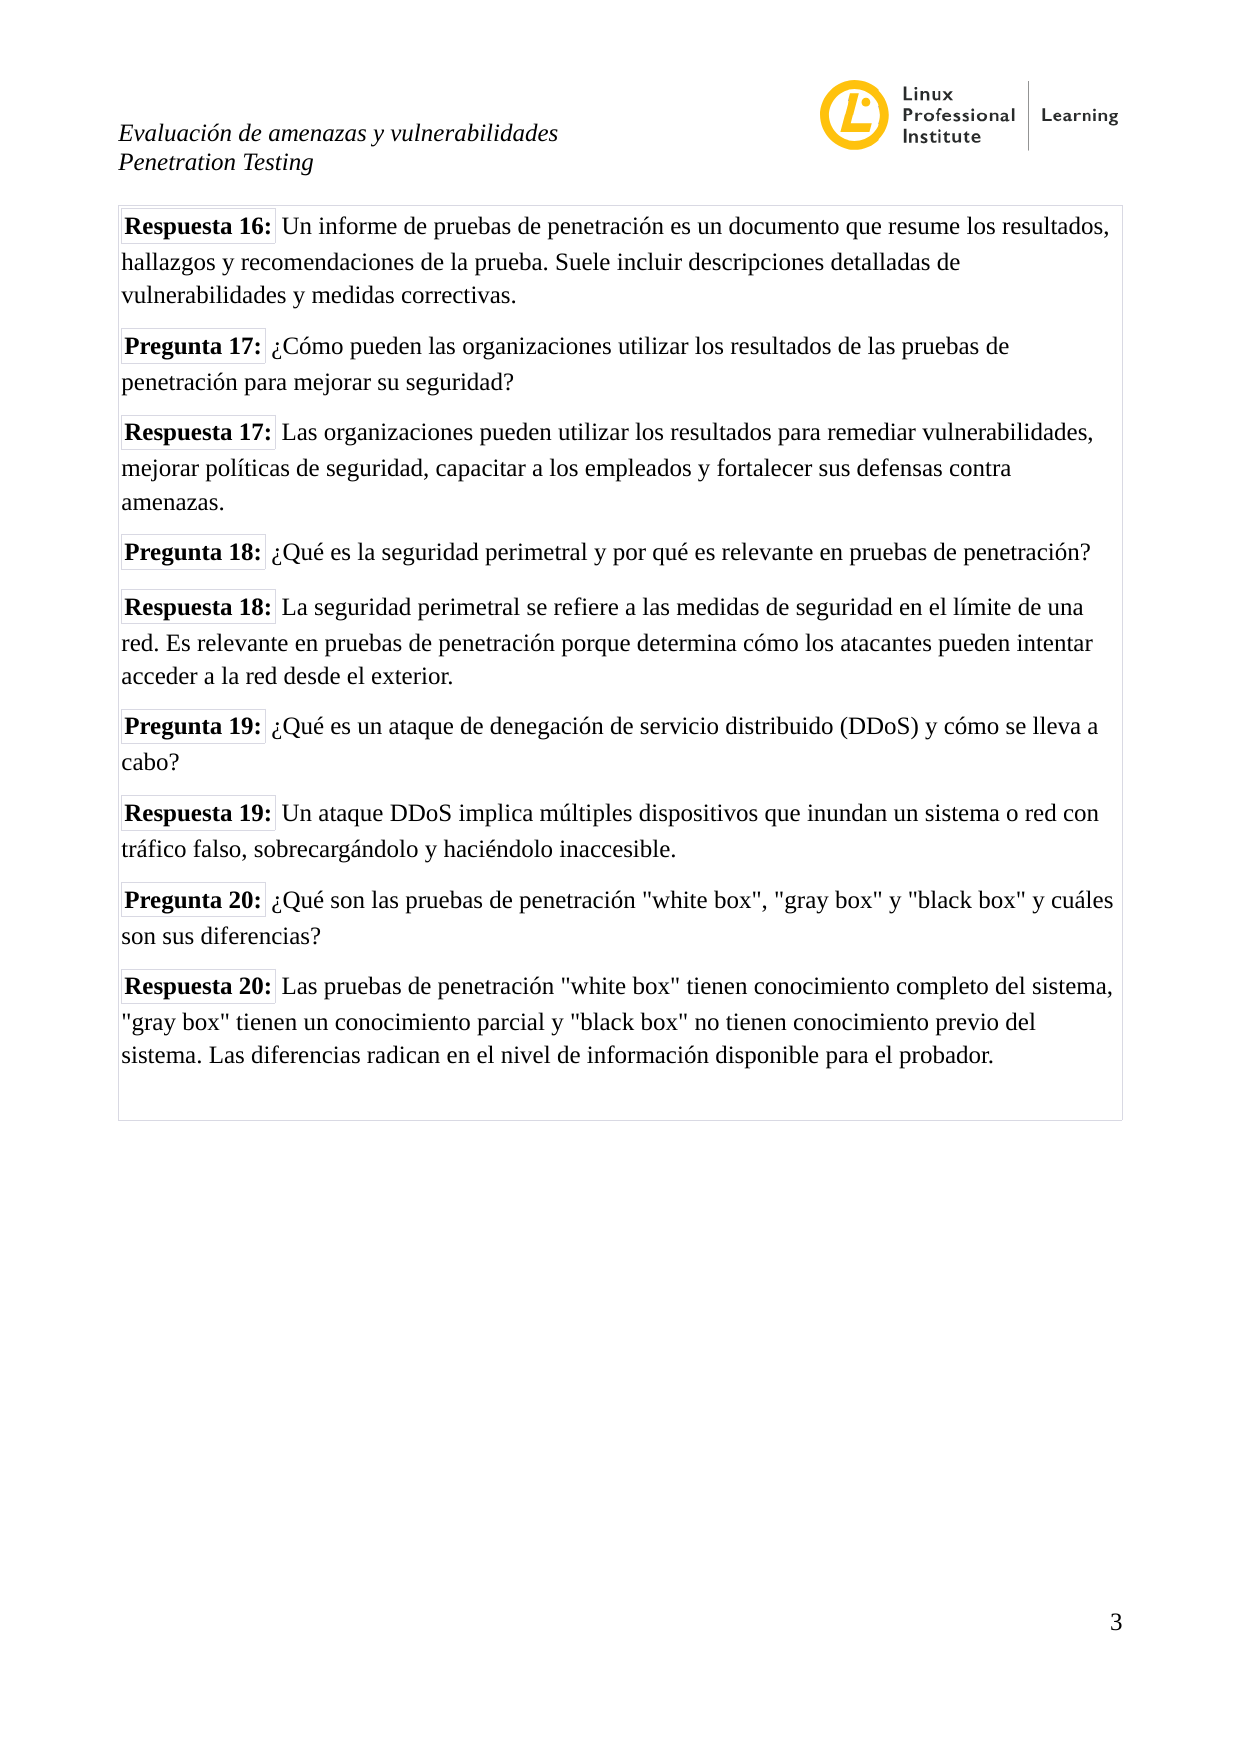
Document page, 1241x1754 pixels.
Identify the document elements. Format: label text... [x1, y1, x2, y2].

picture [819, 79, 1119, 151]
text Respuesta 17: Las organizaciones pueden utilizar los resultados para remediar vulnerabilidades, mejorar políticas de seguridad, capacitar a los empleados y fortalecer sus defensas contra amenazas. [119, 411, 1122, 515]
text Respuesta 20: Las pruebas de penetración "white box" tienen conocimiento completo del sistema, "gray box" tienen un conocimiento parcial y "black box" no tienen conocimiento previo del sistema. Las diferencias radican en el nivel de información disponible para el probador. [119, 965, 1122, 1069]
text Pregunta 19: ¿Qué es un ataque de denegación de servicio distribuido (DDoS) y cómo se lleva a cabo? [119, 705, 1122, 776]
text Pregunta 18: ¿Qué es la seguridad perimetral y por qué es relevante en pruebas de penetración? [119, 531, 1122, 569]
text Pregunta 17: ¿Cómo pueden las organizaciones utilizar los resultados de las pruebas de penetración para mejorar su seguridad? [119, 325, 1122, 396]
text Pregunta 20: ¿Qué son las pruebas de penetración "white box", "gray box" y "black box" y cuáles son sus diferencias? [119, 879, 1122, 949]
text Respuesta 16: Un informe de pruebas de penetración es un documento que resume los resultados, hallazgos y recomendaciones de la prueba. Suele incluir descripciones detalladas de vulnerabilidades y medidas correctivas. [119, 206, 1122, 309]
text Respuesta 18: La seguridad perimetral se refiere a las medidas de seguridad en el límite de una red. Es relevante en pruebas de penetración porque determina cómo los atacantes pueden intentar acceder a la red desde el exterior. [119, 586, 1122, 689]
text Respuesta 19: Un ataque DDoS implica múltiples dispositivos que inundan un sistema o red con tráfico falso, sobrecargándolo y haciéndolo inaccesible. [119, 792, 1122, 863]
